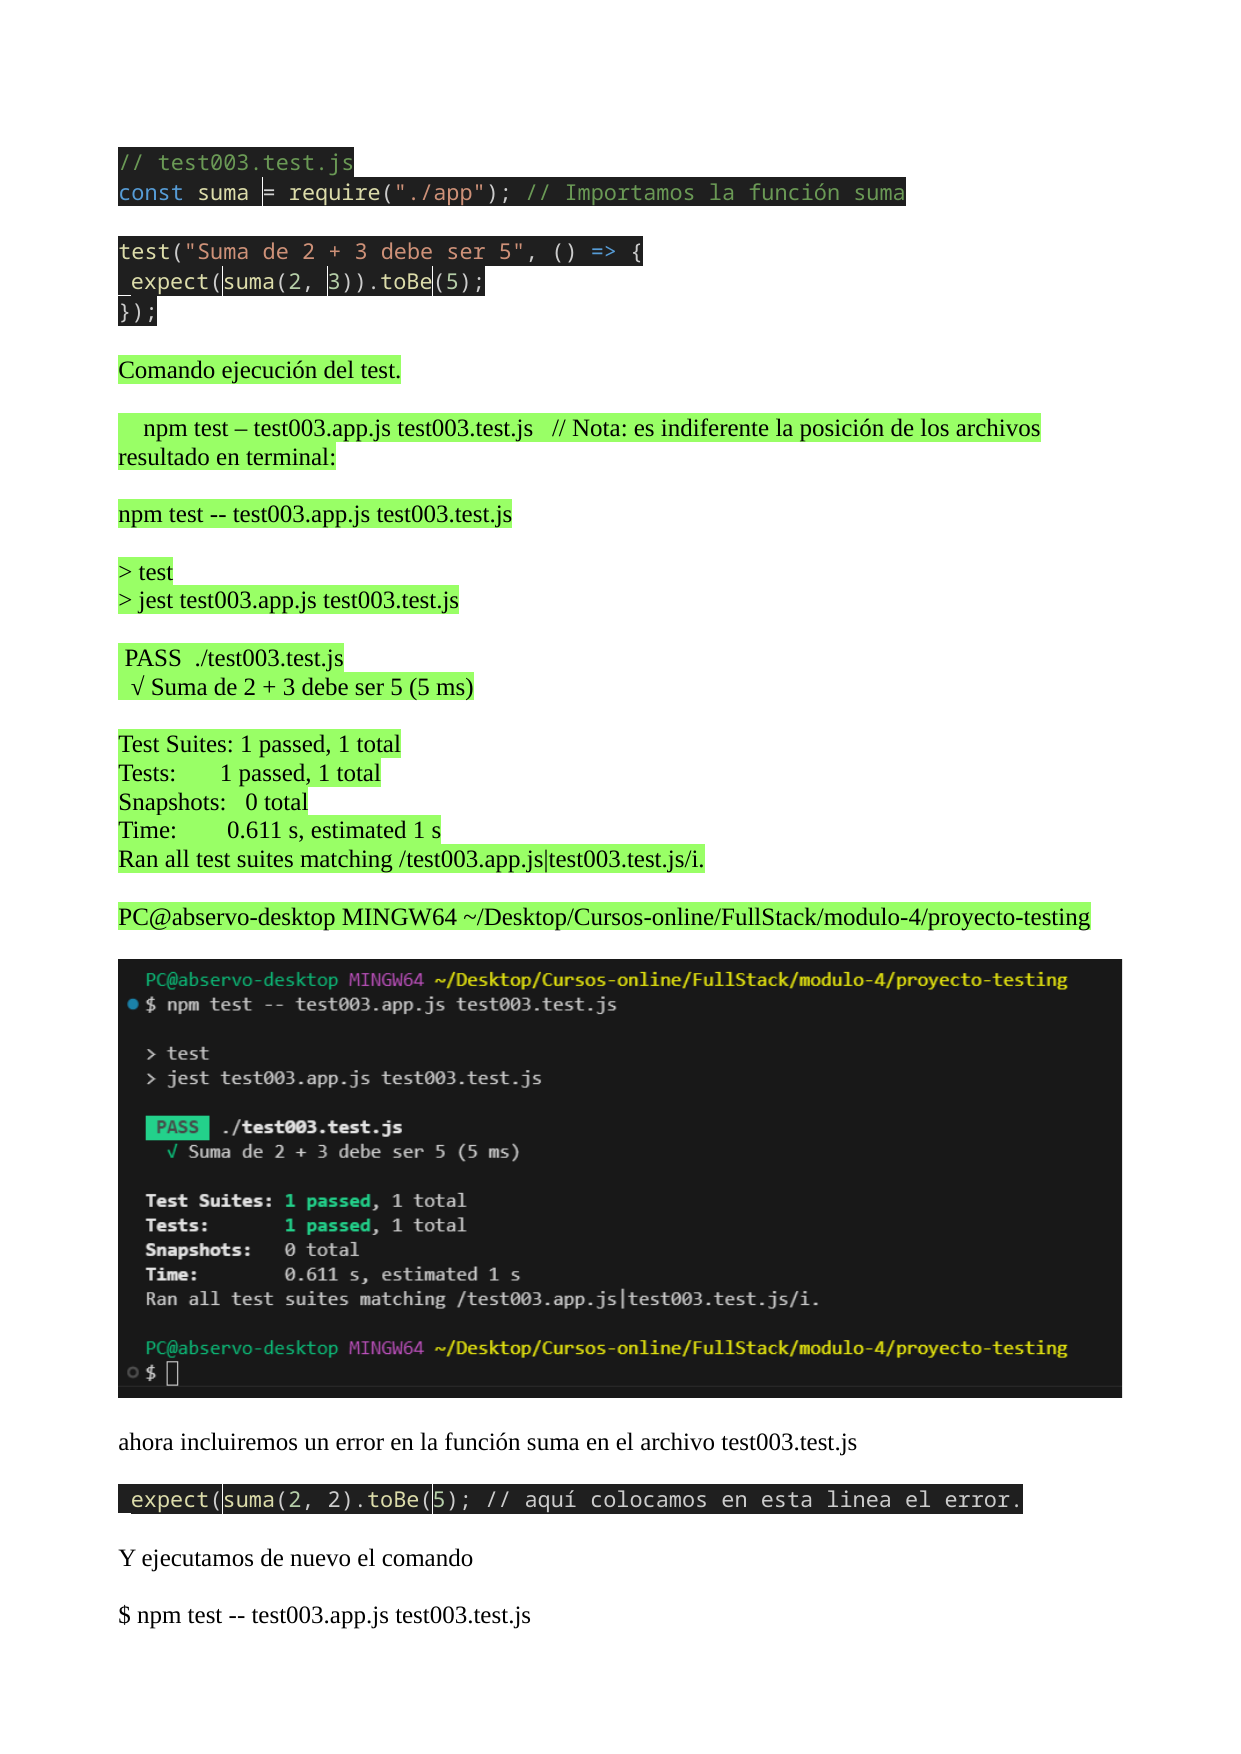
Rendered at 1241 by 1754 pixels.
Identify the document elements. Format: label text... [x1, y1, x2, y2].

text Y ejecutamos de nuevo el comando [118, 1543, 1122, 1571]
text PASS ./test003.test.js [118, 643, 1122, 672]
text expect(suma(2, 2).toBe(5); // aquí colocamos en esta linea el error. [118, 1484, 1122, 1514]
text > jest test003.app.js test003.test.js [118, 585, 1122, 614]
text // test003.test.js [118, 147, 1122, 177]
text Comando ejecución del test. [118, 355, 1122, 384]
text }); [118, 296, 1122, 326]
text PC@abservo-desktop MINGW64 ~/Desktop/Cursos-online/FullStack/modulo-4/proyecto-testing [118, 902, 1122, 930]
text ahora incluiremos un error en la función suma en el archivo test003.test.js [118, 1427, 1122, 1455]
text expect(suma(2, 3)).toBe(5); [118, 266, 1122, 296]
text npm test – test003.app.js test003.test.js // Nota: es indiferente la posición de los archivos [118, 413, 1122, 442]
text Test Suites: 1 passed, 1 total [118, 729, 1122, 758]
text Snapshots: 0 total [118, 787, 1122, 815]
text $ npm test -- test003.app.js test003.test.js [118, 1600, 1122, 1629]
text Ran all test suites matching /test003.app.js|test003.test.js/i. [118, 844, 1122, 873]
text Tests: 1 passed, 1 total [118, 758, 1122, 787]
text const suma = require("./app"); // Importamos la función suma [118, 177, 1122, 206]
text > test [118, 557, 1122, 585]
text √ Suma de 2 + 3 debe ser 5 (5 ms) [118, 672, 1122, 700]
text test("Suma de 2 + 3 debe ser 5", () => { [118, 236, 1122, 266]
text npm test -- test003.app.js test003.test.js [118, 499, 1122, 528]
text Time: 0.611 s, estimated 1 s [118, 815, 1122, 844]
text resultado en terminal: [118, 442, 1122, 470]
